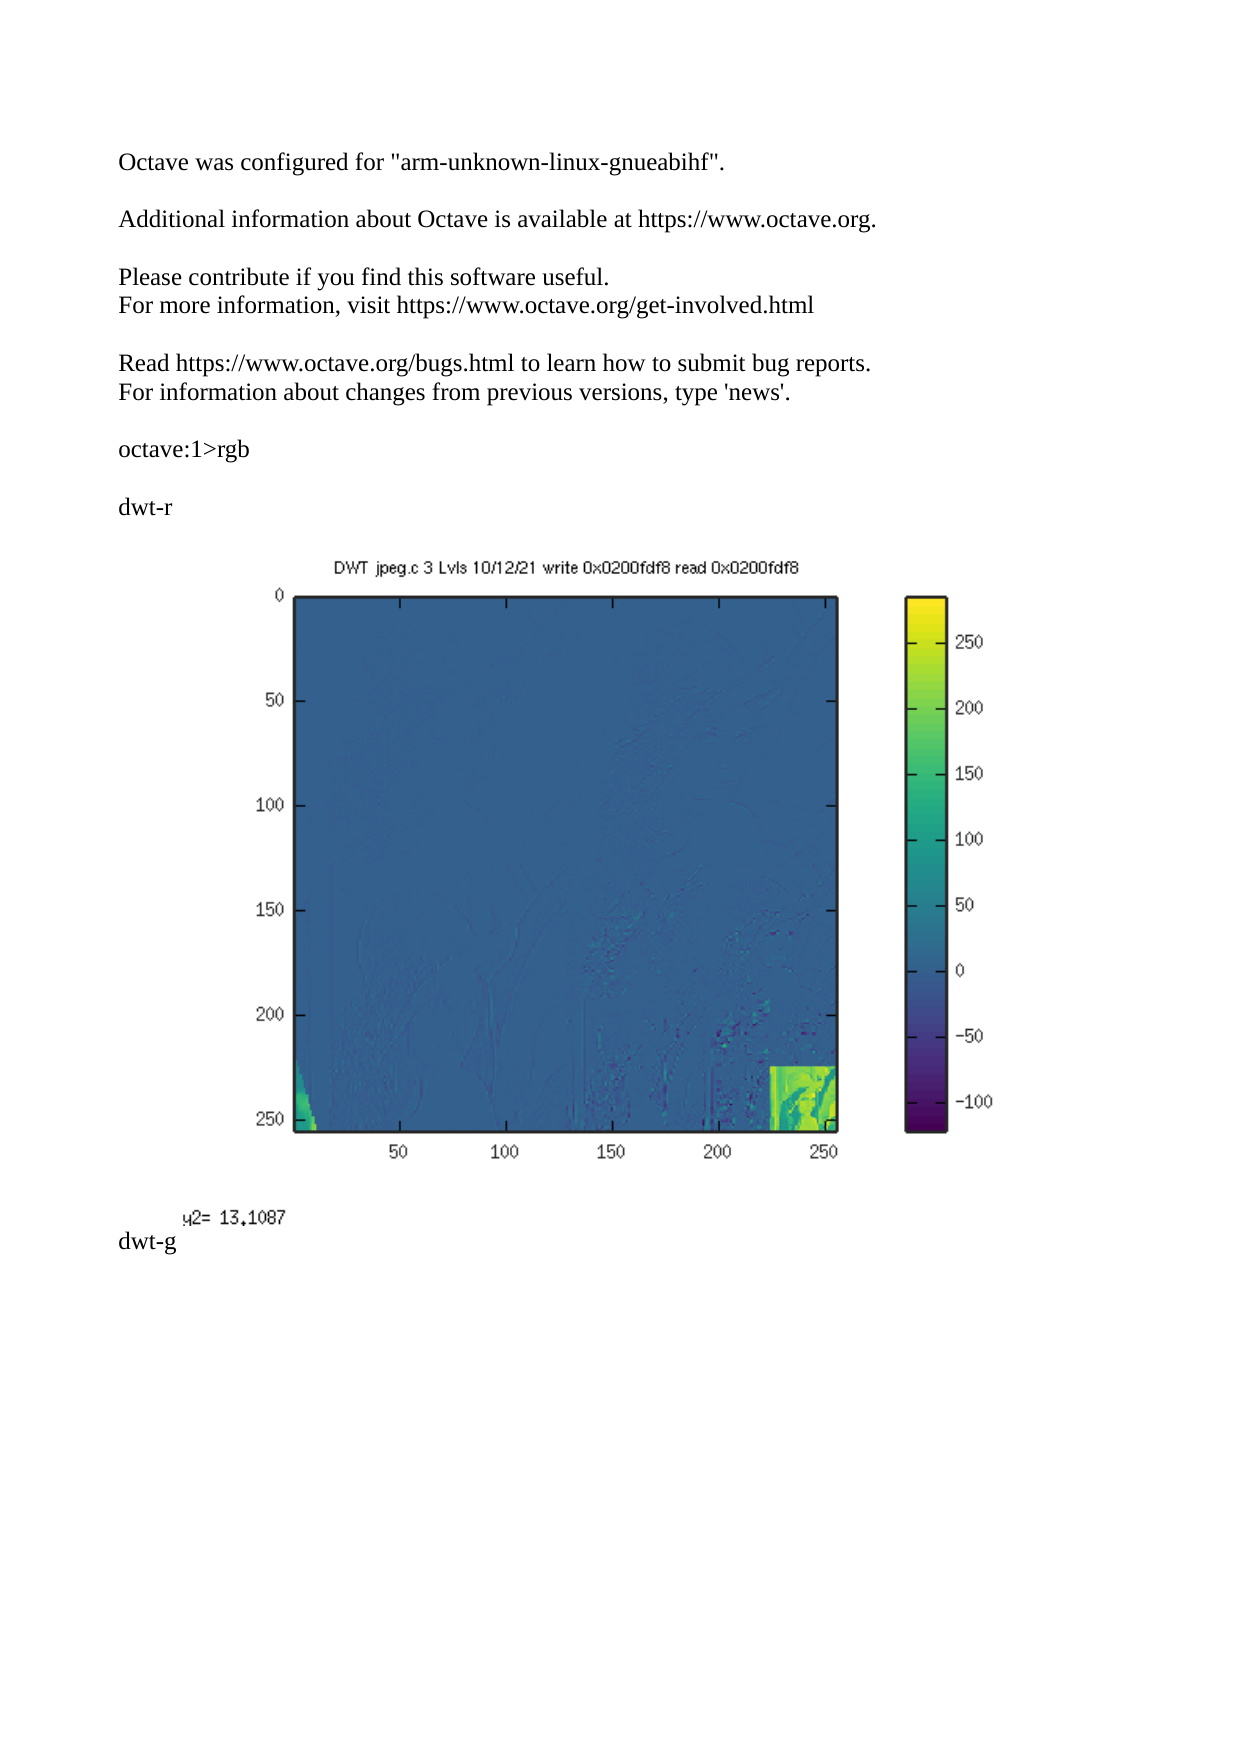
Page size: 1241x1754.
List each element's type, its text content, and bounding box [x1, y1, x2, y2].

picture [182, 549, 1058, 1226]
text octave:1>rgb [118, 434, 1122, 463]
text Please contribute if you find this software useful. [118, 262, 1122, 291]
text Read https://www.octave.org/bugs.html to learn how to submit bug reports. [118, 348, 1122, 377]
text Octave was configured for "arm-unknown-linux-gnueabihf". [118, 147, 1122, 176]
text For information about changes from previous versions, type 'news'. [118, 377, 1122, 406]
text Additional information about Octave is available at https://www.octave.org. [118, 204, 1122, 233]
text For more information, visit https://www.octave.org/get-involved.html [118, 291, 1122, 319]
text dwt-g [118, 1077, 1122, 1255]
text dwt-r [118, 492, 1122, 521]
